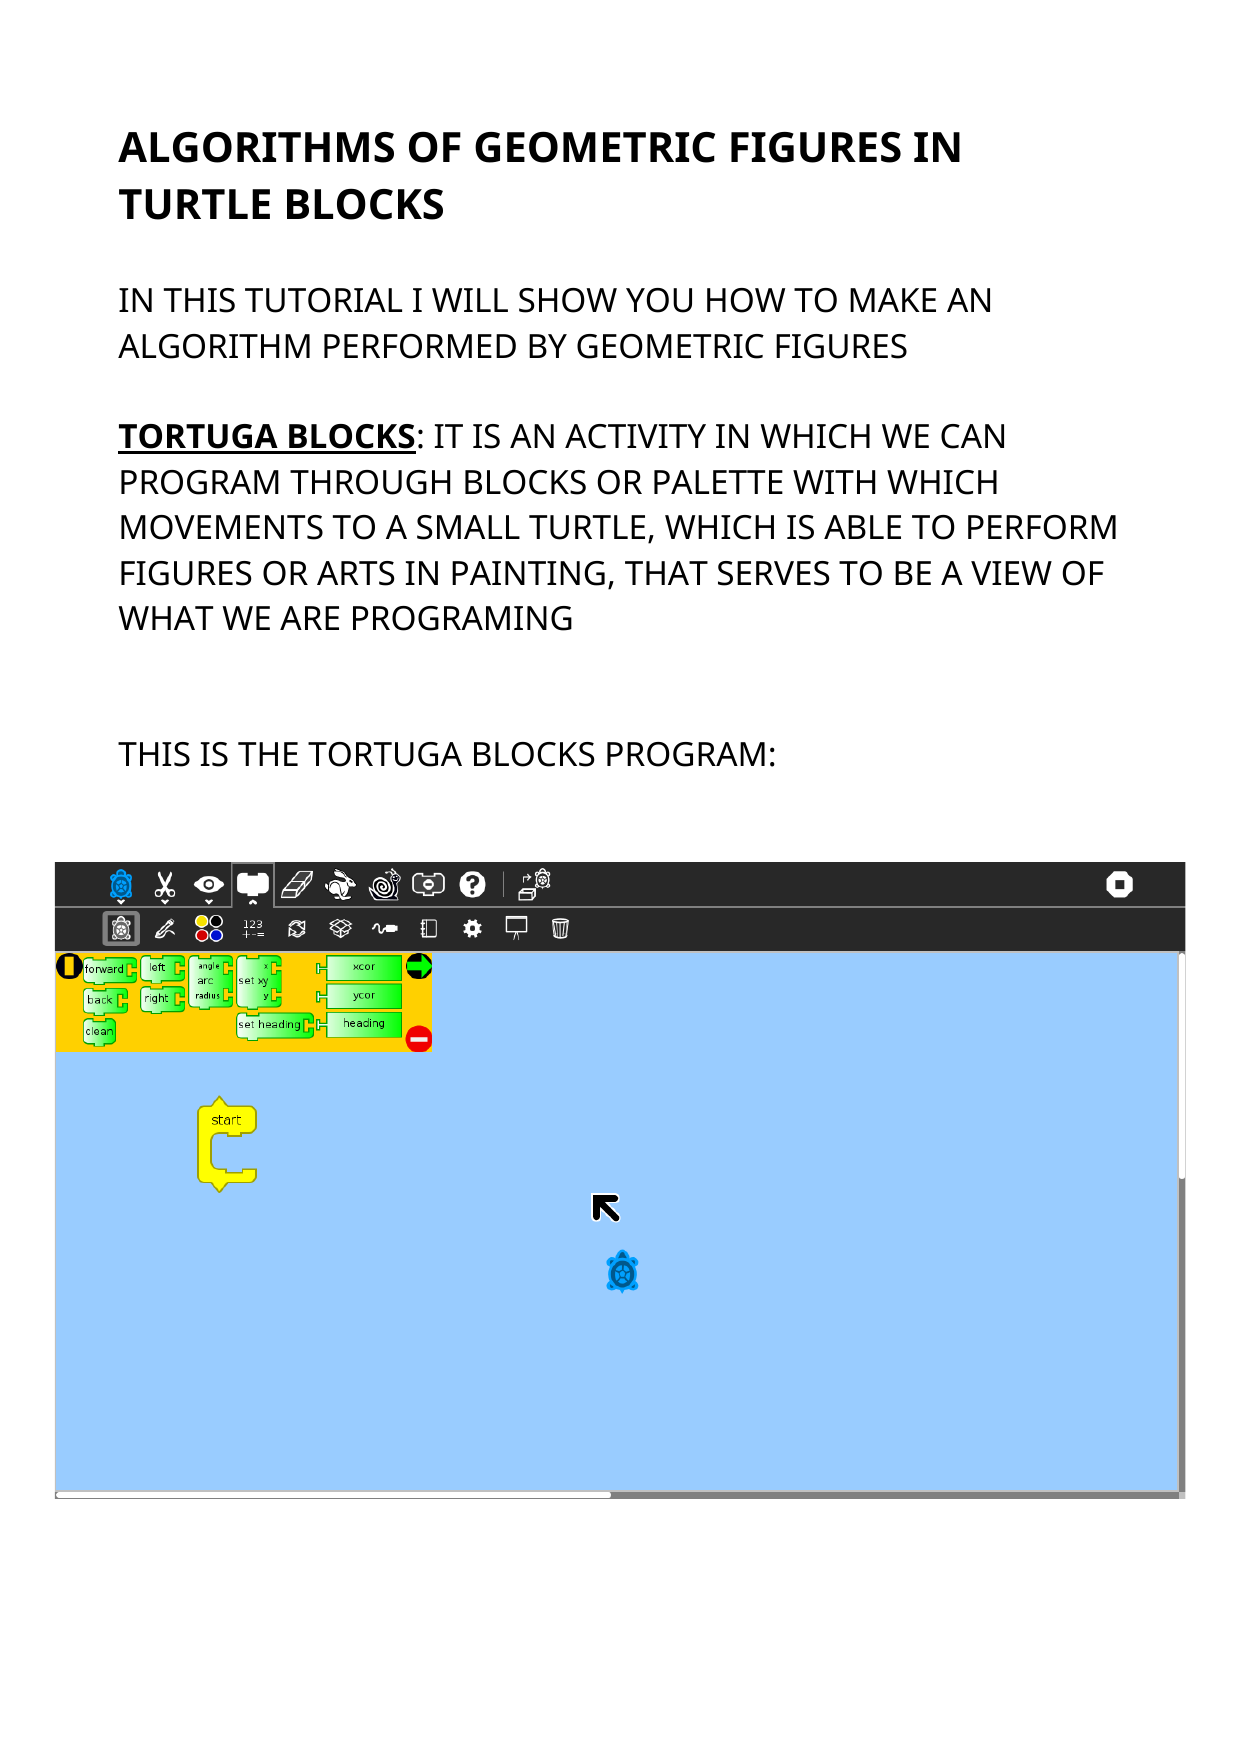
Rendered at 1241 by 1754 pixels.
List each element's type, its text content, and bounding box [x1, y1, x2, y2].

picture [54, 862, 1186, 1499]
text ALGORITHMS OF GEOMETRIC FIGURES IN TURTLE BLOCKS IN THIS TUTORIAL I WILL SHOW YOU HOW TO MAKE AN ALGORITHM PERFORMED BY GEOMETRIC FIGURES TORTUGA BLOCKS: IT IS AN ACTIVITY IN WHICH WE CAN PROGRAM THROUGH BLOCKS OR PALETTE WITH WHICH MOVEMENTS TO A SMALL TURTLE, WHICH IS ABLE TO PERFORM FIGURES OR ARTS IN PAINTING, THAT SERVES TO BE A VIEW OF WHAT WE ARE PROGRAMING THIS IS THE TORTUGA BLOCKS PROGRAM: [118, 118, 1122, 777]
